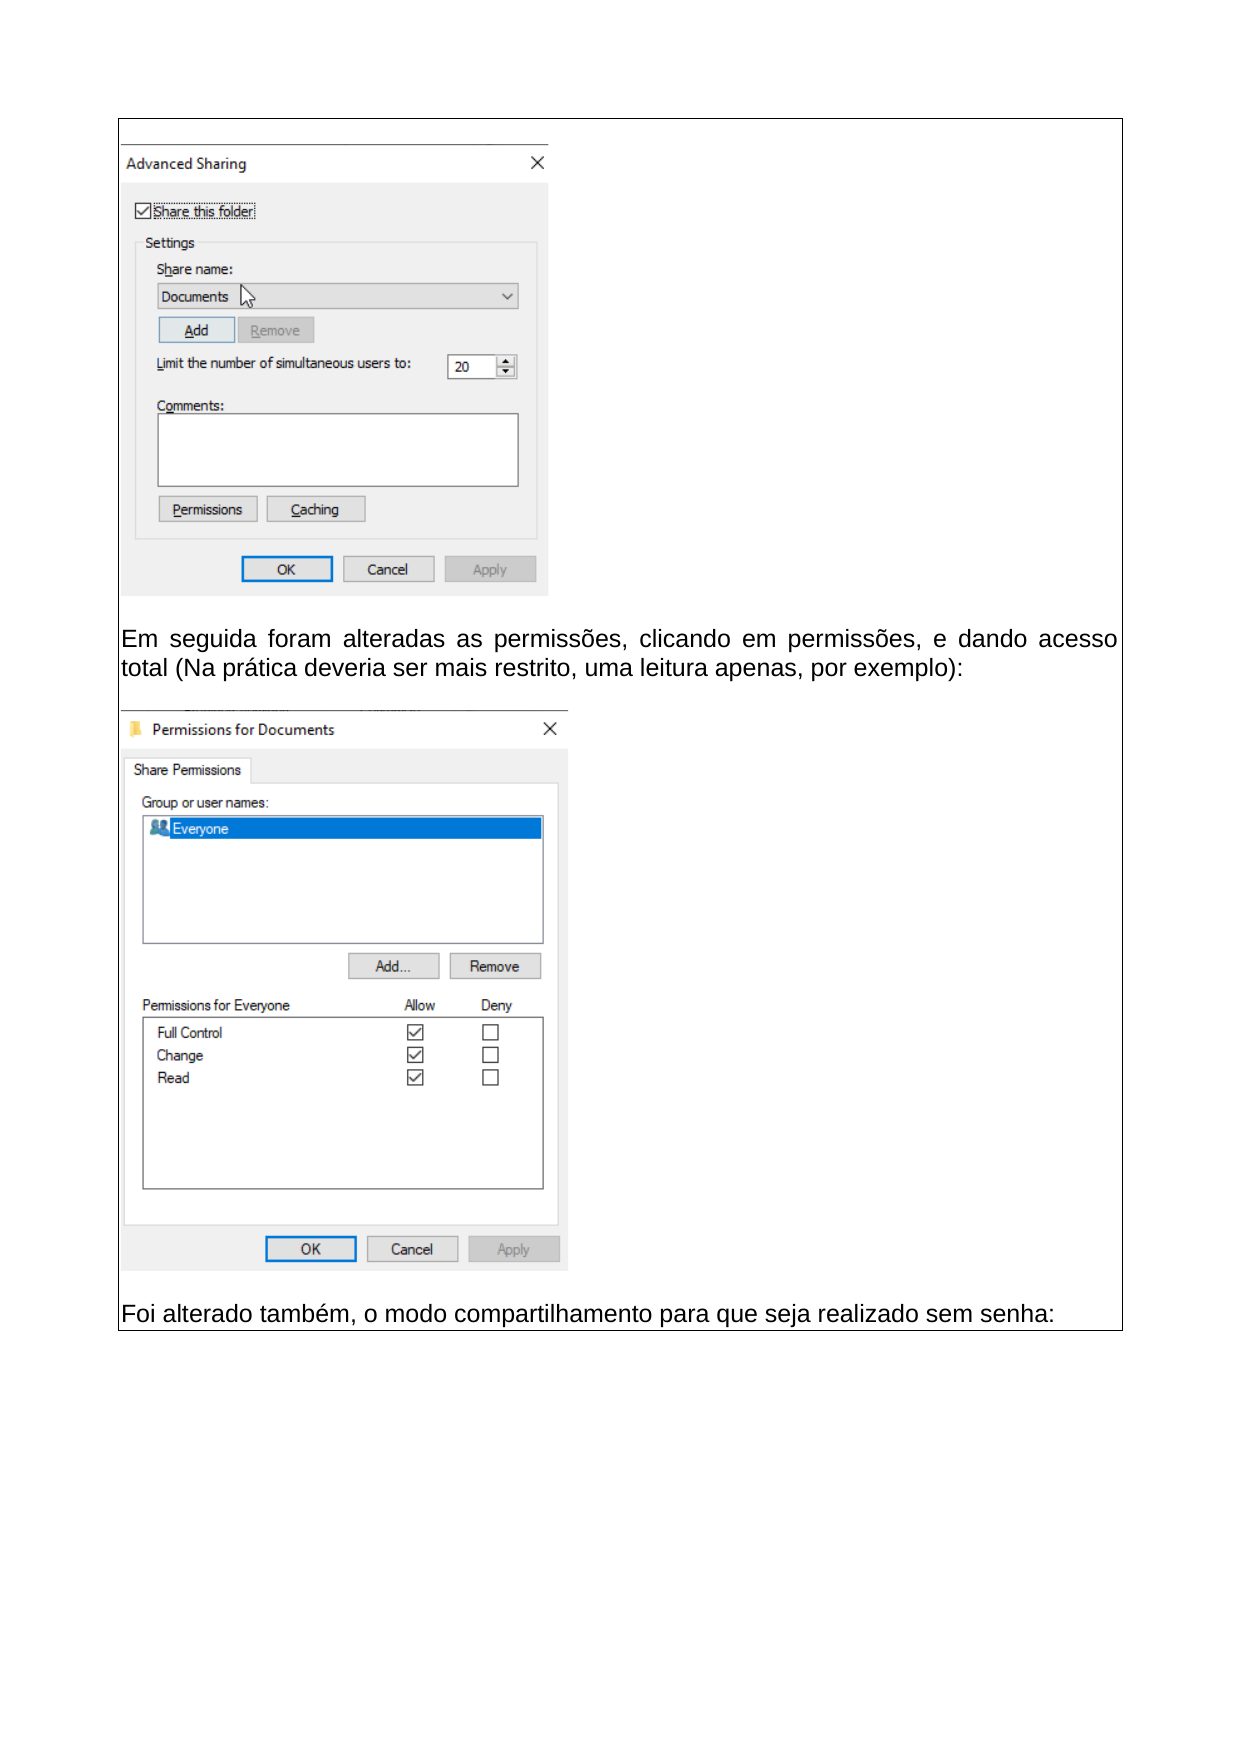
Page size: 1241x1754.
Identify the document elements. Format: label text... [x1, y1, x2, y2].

text Foi alterado também, o modo compartilhamento para que seja realizado sem senha: [119, 1297, 1122, 1330]
text Em seguida foram alteradas as permissões, clicando em permissões, e dando acesso total (Na prática deveria ser mais restrito, uma leitura apenas, por exemplo): [119, 622, 1122, 682]
